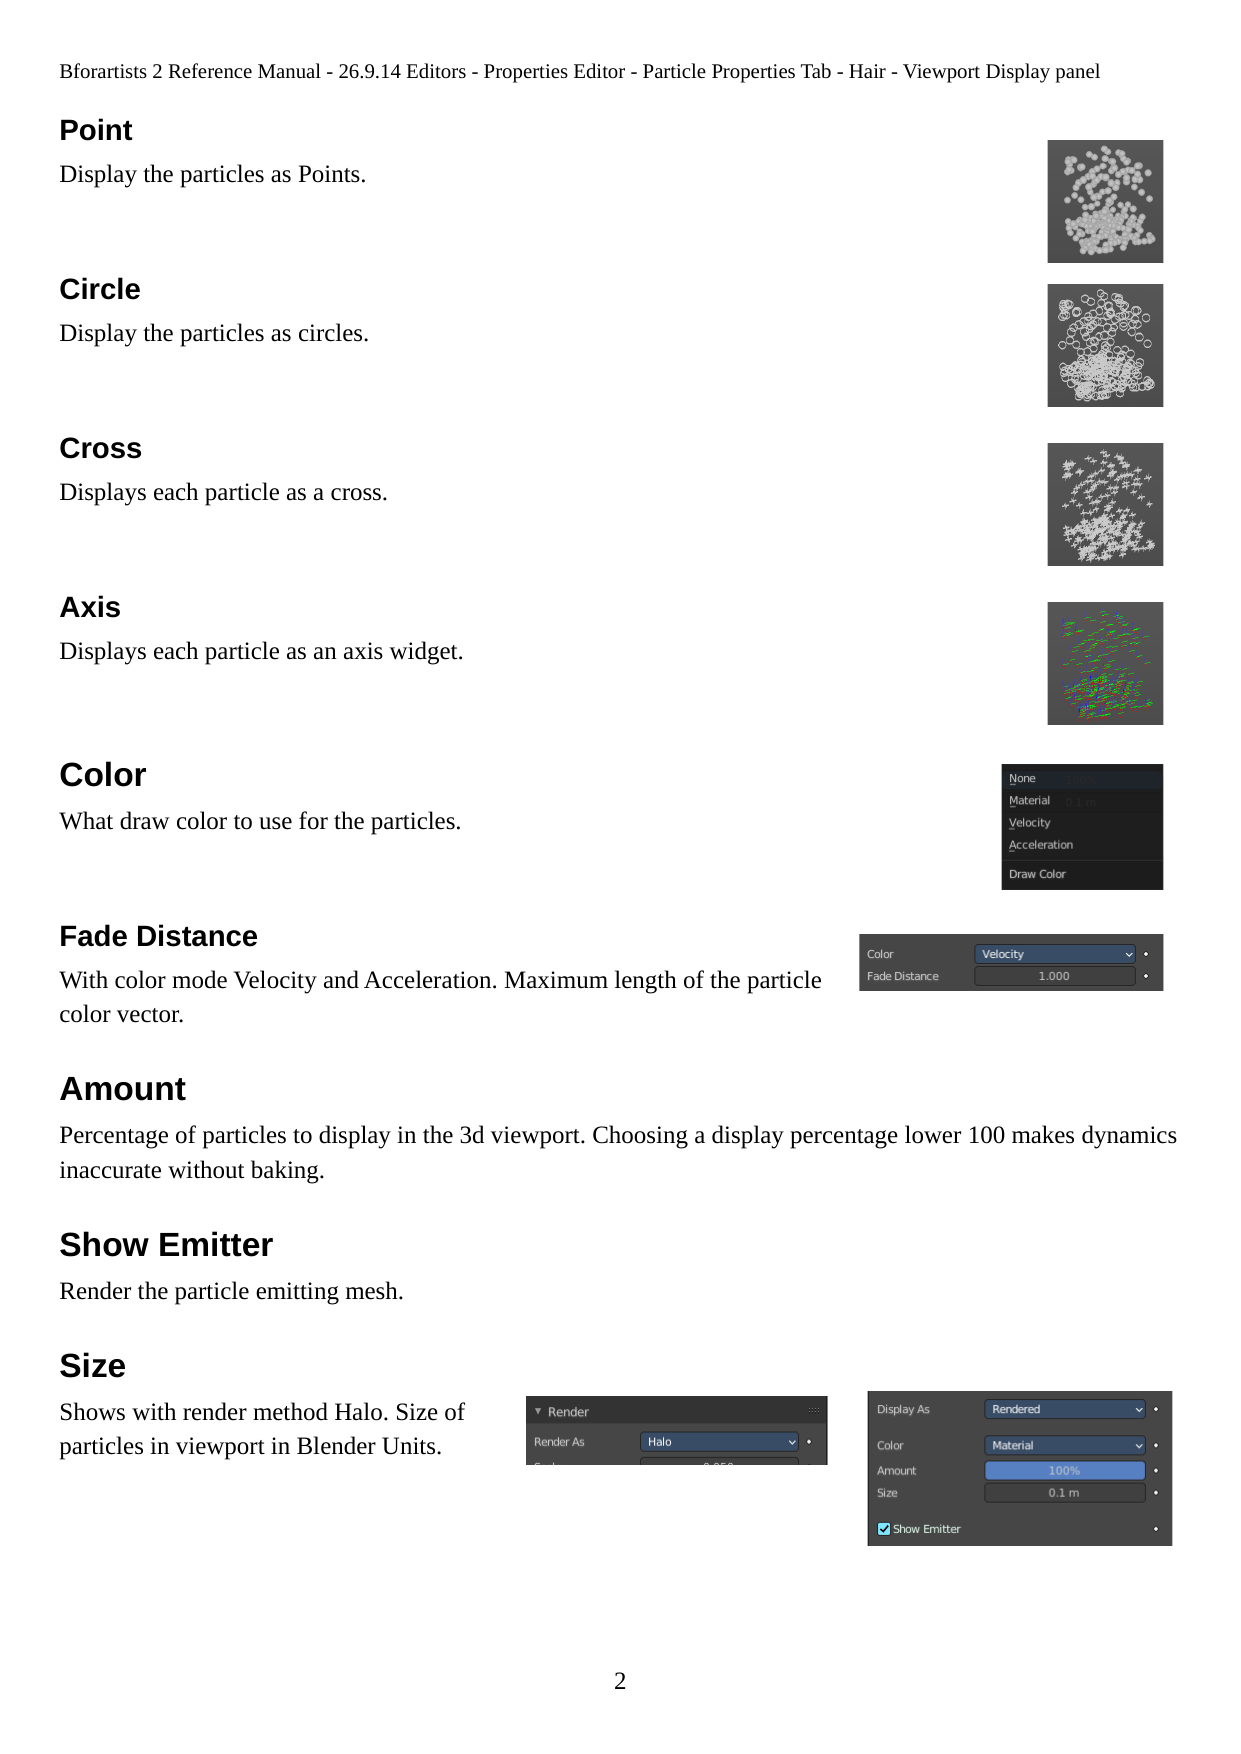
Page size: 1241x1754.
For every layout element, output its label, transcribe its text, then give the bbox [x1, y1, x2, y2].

text Render the particle emitting mesh. [59, 1276, 1181, 1304]
text With color mode Velocity and Acceleration. Maximum length of the particle color vector. [59, 965, 1181, 1028]
subtitle Show Emitter [59, 1225, 1181, 1263]
subtitle Cross [59, 431, 1181, 464]
subtitle Circle [59, 272, 1181, 305]
subtitle Color [59, 755, 1181, 793]
text Displays each particle as a cross. [59, 477, 1047, 506]
text Percentage of particles to display in the 3d viewport. Choosing a display percentage lower 100 makes dynamics inaccurate without baking. [59, 1120, 1181, 1183]
picture [1001, 764, 1164, 890]
subtitle Amount [59, 1069, 1181, 1108]
subtitle Point [59, 113, 1181, 146]
subtitle Axis [59, 589, 1181, 623]
subtitle Size [59, 1346, 1181, 1384]
picture [1047, 140, 1164, 263]
picture [859, 934, 1164, 991]
text Shows with render method Halo. Size of particles in viewport in Blender Units. [59, 1397, 526, 1460]
text What draw color to use for the particles. [59, 806, 1001, 834]
picture [1047, 443, 1164, 566]
text Display the particles as circles. [59, 318, 1047, 347]
picture [1047, 284, 1164, 407]
subtitle Fade Distance [59, 918, 1181, 952]
text [828, 1397, 867, 1460]
text Display the particles as Points. [59, 159, 1047, 188]
picture [526, 1396, 828, 1465]
text Displays each particle as an axis widget. [59, 636, 1047, 664]
picture [867, 1391, 1173, 1546]
picture [1047, 602, 1164, 725]
